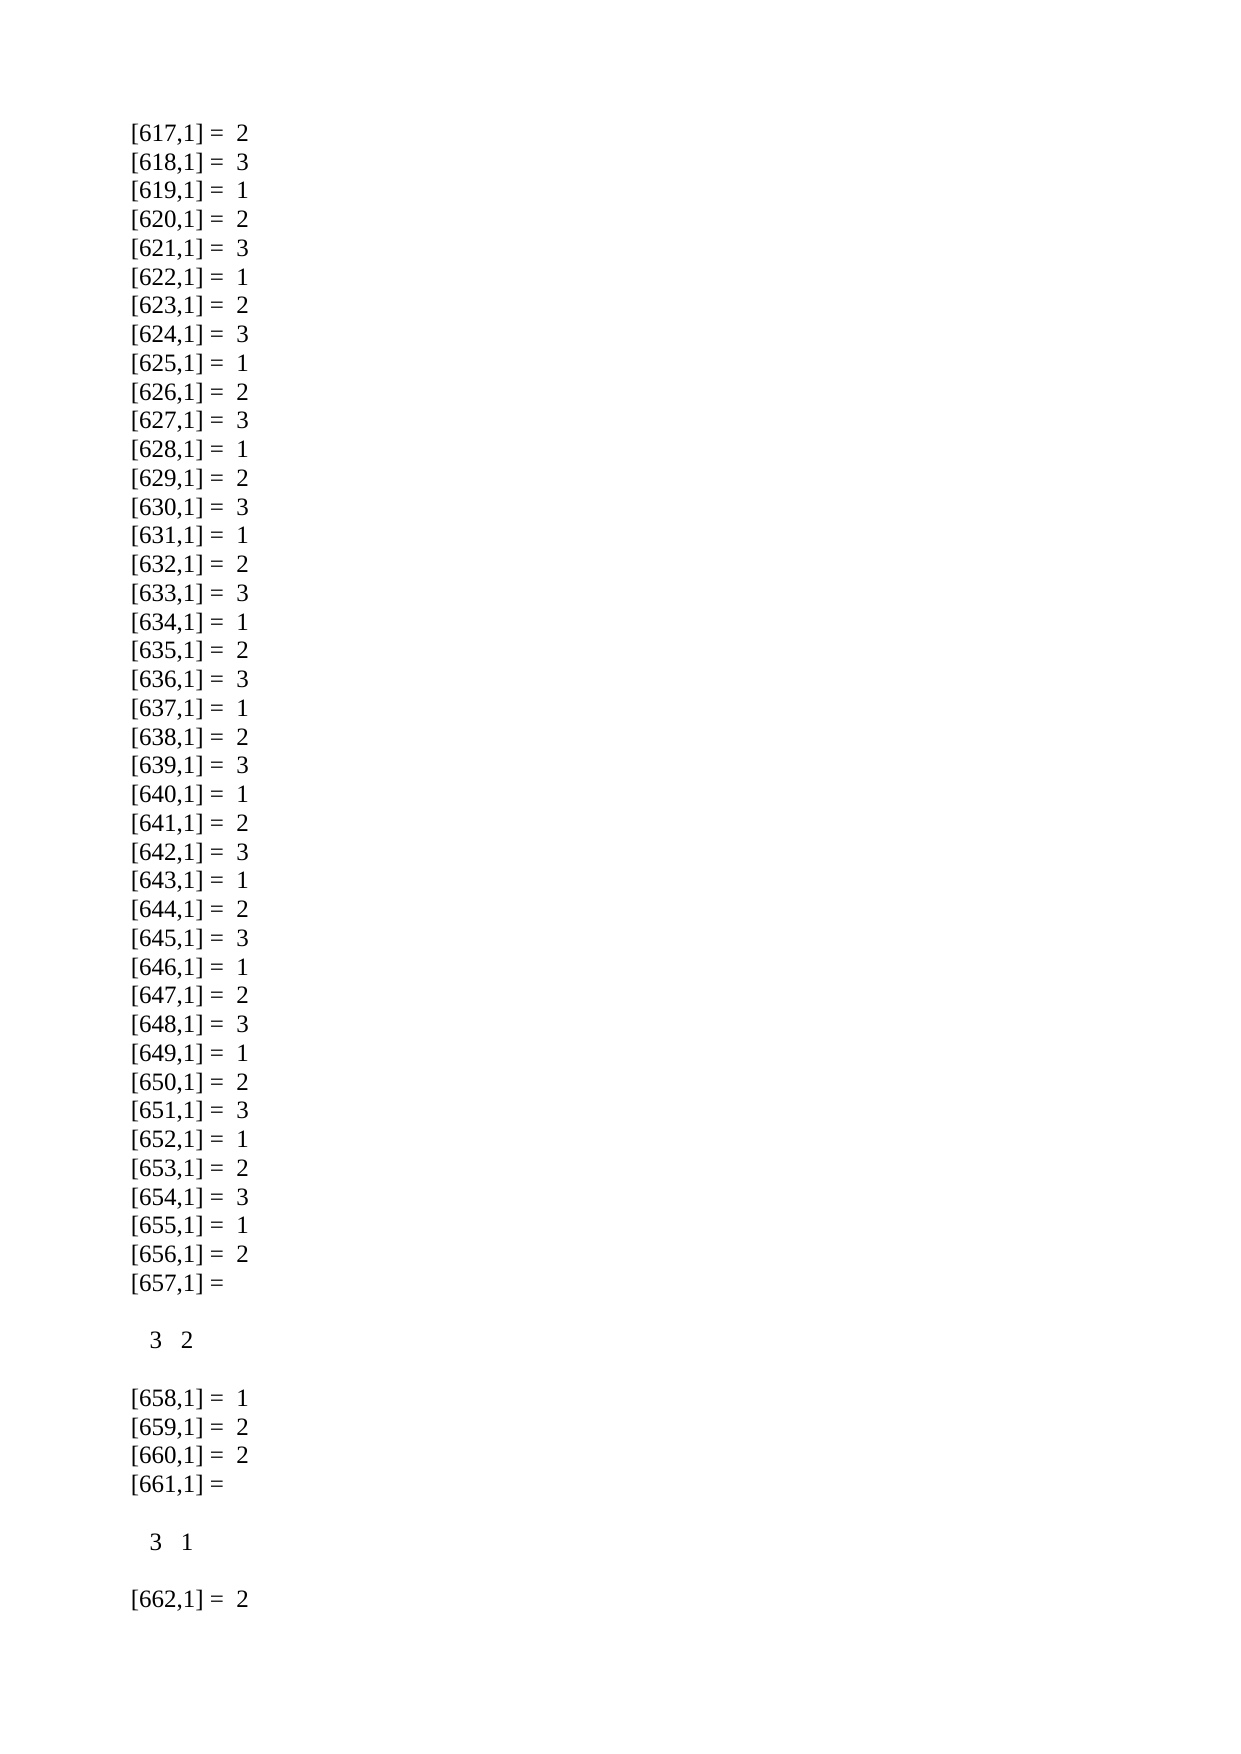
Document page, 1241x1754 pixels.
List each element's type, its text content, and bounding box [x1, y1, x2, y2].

text [657,1] = [118, 1268, 1122, 1297]
text [644,1] = 2 [118, 894, 1122, 923]
text [621,1] = 3 [118, 233, 1122, 262]
text [647,1] = 2 [118, 981, 1122, 1009]
text [622,1] = 1 [118, 262, 1122, 291]
text [645,1] = 3 [118, 923, 1122, 952]
text [646,1] = 1 [118, 952, 1122, 981]
text [634,1] = 1 [118, 607, 1122, 636]
text 3 2 [118, 1326, 1122, 1354]
text [654,1] = 3 [118, 1182, 1122, 1211]
text [658,1] = 1 [118, 1383, 1122, 1412]
text [655,1] = 1 [118, 1211, 1122, 1239]
text [660,1] = 2 [118, 1441, 1122, 1469]
text [651,1] = 3 [118, 1096, 1122, 1124]
text [649,1] = 1 [118, 1038, 1122, 1067]
text [650,1] = 2 [118, 1067, 1122, 1096]
text [662,1] = 2 [118, 1584, 1122, 1613]
text [639,1] = 3 [118, 751, 1122, 779]
text [619,1] = 1 [118, 176, 1122, 204]
text [629,1] = 2 [118, 463, 1122, 492]
text [635,1] = 2 [118, 636, 1122, 664]
text [648,1] = 3 [118, 1009, 1122, 1038]
text [652,1] = 1 [118, 1124, 1122, 1153]
text [641,1] = 2 [118, 808, 1122, 837]
text [640,1] = 1 [118, 779, 1122, 808]
text [637,1] = 1 [118, 693, 1122, 722]
text [656,1] = 2 [118, 1239, 1122, 1268]
text [630,1] = 3 [118, 492, 1122, 521]
text [628,1] = 1 [118, 434, 1122, 463]
text [638,1] = 2 [118, 722, 1122, 751]
text [620,1] = 2 [118, 204, 1122, 233]
text [625,1] = 1 [118, 348, 1122, 377]
text [632,1] = 2 [118, 549, 1122, 578]
text [653,1] = 2 [118, 1153, 1122, 1182]
text [623,1] = 2 [118, 291, 1122, 319]
text [618,1] = 3 [118, 147, 1122, 176]
text [661,1] = [118, 1469, 1122, 1498]
text [631,1] = 1 [118, 521, 1122, 549]
text [636,1] = 3 [118, 664, 1122, 693]
text [633,1] = 3 [118, 578, 1122, 607]
text [624,1] = 3 [118, 319, 1122, 348]
text [659,1] = 2 [118, 1412, 1122, 1441]
text [617,1] = 2 [118, 118, 1122, 147]
text 3 1 [118, 1527, 1122, 1556]
text [643,1] = 1 [118, 866, 1122, 894]
text [627,1] = 3 [118, 406, 1122, 434]
text [626,1] = 2 [118, 377, 1122, 406]
text [642,1] = 3 [118, 837, 1122, 866]
